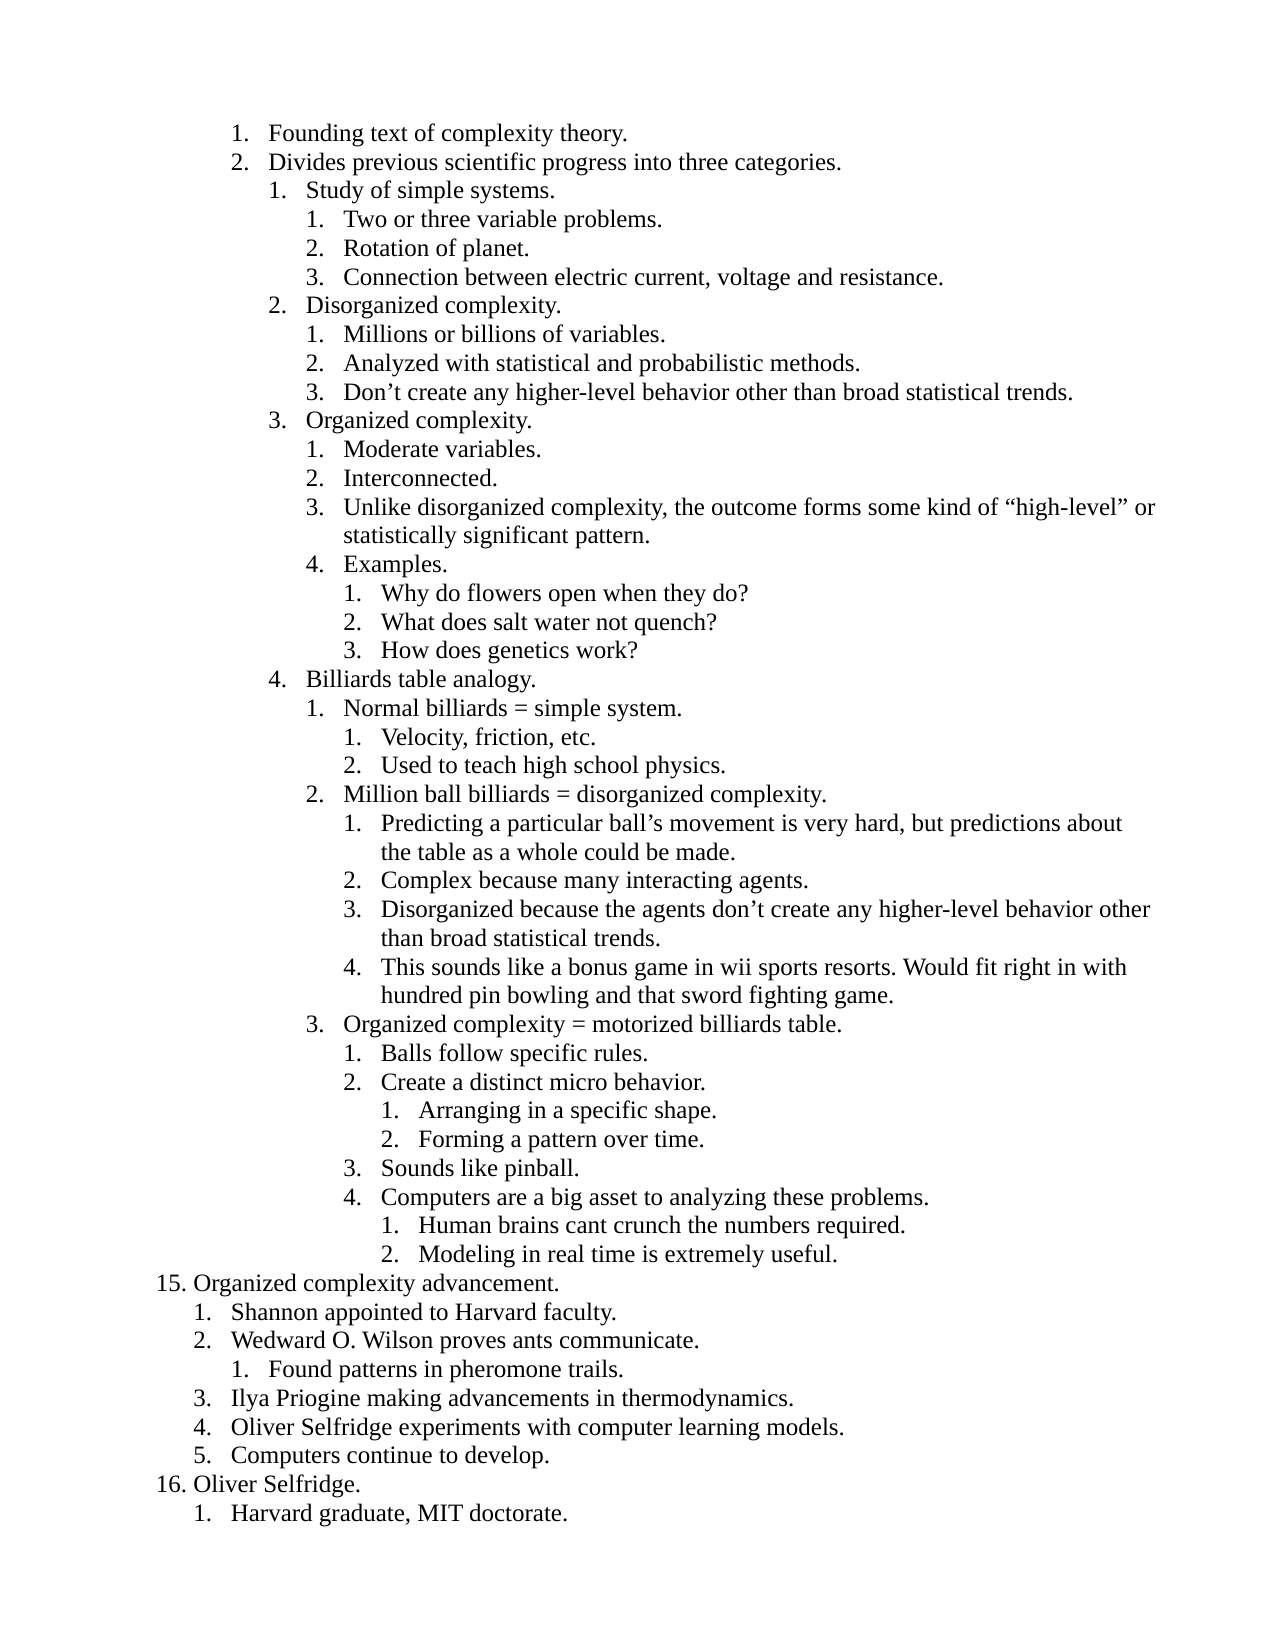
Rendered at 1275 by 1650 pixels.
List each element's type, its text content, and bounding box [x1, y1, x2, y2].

list Organized complexity = motorized billiards table. [306, 1009, 1157, 1038]
list Harvard graduate, MIT doctorate. [193, 1498, 1157, 1527]
list Human brains cant crunch the numbers required. [381, 1211, 1157, 1239]
list Divides previous scientific progress into three categories. [231, 147, 1157, 176]
list Balls follow specific rules. [343, 1038, 1157, 1067]
list Forming a pattern over time. [381, 1124, 1157, 1153]
list Wedward O. Wilson proves ants communicate. [193, 1326, 1157, 1354]
list Predicting a particular ball’s movement is very hard, but predictions about the table as a whole could be made. [343, 808, 1157, 866]
list Sounds like pinball. [343, 1153, 1157, 1182]
list Billiards table analogy. [268, 664, 1157, 693]
list Found patterns in pheromone trails. [231, 1354, 1157, 1383]
list Modeling in real time is extremely useful. [381, 1239, 1157, 1268]
list Computers continue to develop. [193, 1441, 1157, 1469]
list Ilya Priogine making advancements in thermodynamics. [193, 1383, 1157, 1412]
list Oliver Selfridge. [156, 1469, 1157, 1498]
list Complex because many interacting agents. [343, 866, 1157, 894]
list Normal billiards = simple system. [306, 693, 1157, 722]
list Don’t create any higher-level behavior other than broad statistical trends. [306, 377, 1157, 406]
list Founding text of complexity theory. [231, 118, 1157, 147]
list Computers are a big asset to analyzing these problems. [343, 1182, 1157, 1211]
list This sounds like a bonus game in wii sports resorts. Would fit right in with hundred pin bowling and that sword fighting game. [343, 952, 1157, 1009]
list Shannon appointed to Harvard faculty. [193, 1297, 1157, 1326]
list Interconnected. [306, 463, 1157, 492]
list Millions or billions of variables. [306, 319, 1157, 348]
list Two or three variable problems. [306, 204, 1157, 233]
list Why do flowers open when they do? [343, 578, 1157, 607]
list Organized complexity advancement. [156, 1268, 1157, 1297]
list Disorganized because the agents don’t create any higher-level behavior other than broad statistical trends. [343, 894, 1157, 952]
list Million ball billiards = disorganized complexity. [306, 779, 1157, 808]
list Disorganized complexity. [268, 291, 1157, 319]
list What does salt water not quench? [343, 607, 1157, 636]
list Used to teach high school physics. [343, 751, 1157, 779]
list Organized complexity. [268, 406, 1157, 434]
list Rotation of planet. [306, 233, 1157, 262]
list Arranging in a specific shape. [381, 1096, 1157, 1124]
list Create a distinct micro behavior. [343, 1067, 1157, 1096]
list Study of simple systems. [268, 176, 1157, 204]
list Analyzed with statistical and probabilistic methods. [306, 348, 1157, 377]
list Connection between electric current, voltage and resistance. [306, 262, 1157, 291]
list Unlike disorganized complexity, the outcome forms some kind of “high-level” or statistically significant pattern. [306, 492, 1157, 549]
list Velocity, friction, etc. [343, 722, 1157, 751]
list Oliver Selfridge experiments with computer learning models. [193, 1412, 1157, 1441]
list Moderate variables. [306, 434, 1157, 463]
list Examples. [306, 549, 1157, 578]
list How does genetics work? [343, 636, 1157, 664]
